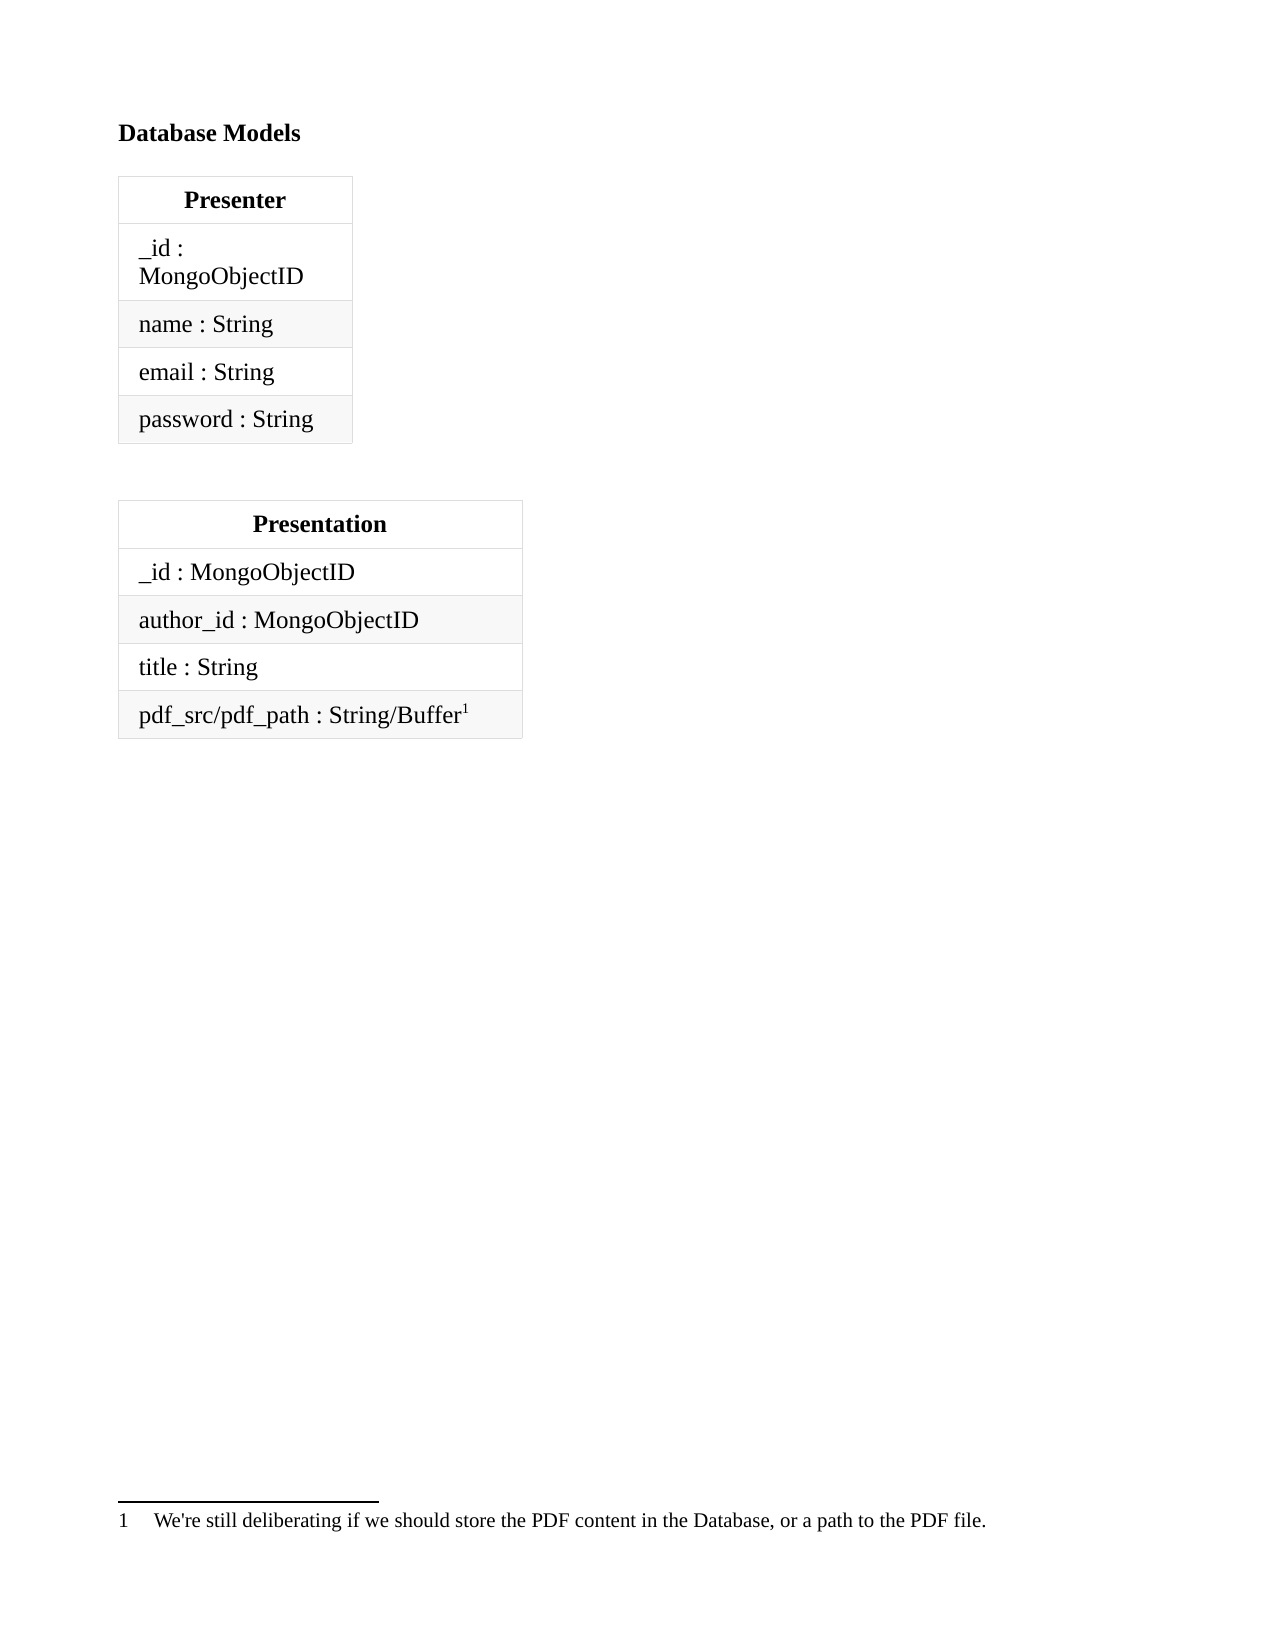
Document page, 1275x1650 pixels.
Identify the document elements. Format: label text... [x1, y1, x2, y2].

table_cell title : String [119, 644, 522, 690]
table_cell password : String [119, 396, 352, 442]
table_header Presentation [119, 501, 522, 548]
table_cell pdf_src/pdf_path : String/Buffer [119, 691, 522, 738]
table_cell author_id : MongoObjectID [119, 596, 522, 643]
text Database Models [118, 118, 1157, 147]
table_cell _id : MongoObjectID [119, 549, 522, 595]
table_header Presenter [119, 177, 352, 223]
table_cell email : String [119, 348, 352, 395]
table_cell name : String [119, 301, 352, 347]
table_cell _id : MongoObjectID [119, 224, 352, 299]
